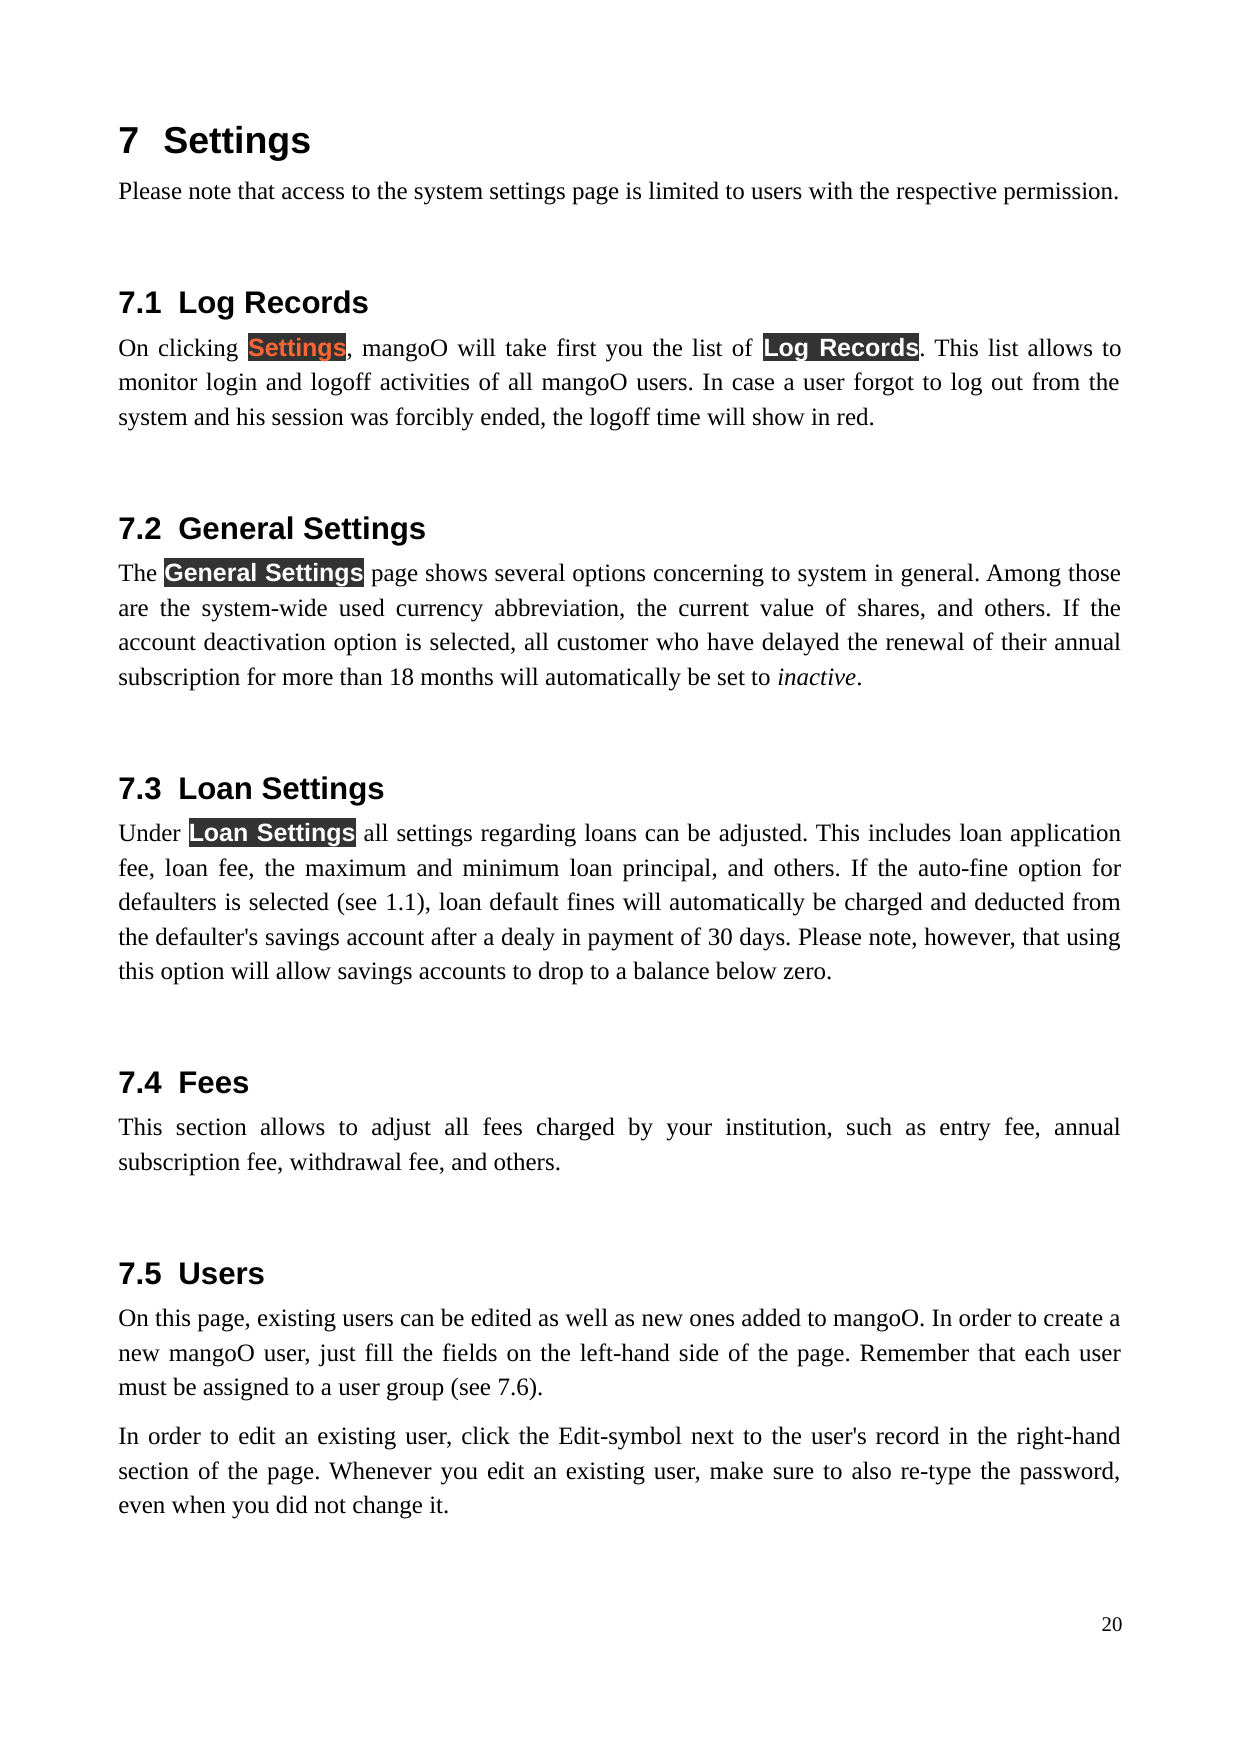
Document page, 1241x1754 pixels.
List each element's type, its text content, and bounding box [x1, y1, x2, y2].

subtitle Settings [118, 118, 1122, 161]
subtitle Users [118, 1255, 1122, 1291]
text The General Settings page shows several options concerning to system in general. Among those are the system-wide used currency abbreviation, the current value of shares, and others. If the account deactivation option is selected, all customer who have delayed the renewal of their annual subscription for more than 18 months will automatically be set to inactive. [118, 558, 1122, 690]
text In order to edit an existing user, click the Edit-symbol next to the user's record in the right-hand section of the page. Whenever you edit an existing user, make sure to also re-type the password, even when you did not change it. [118, 1421, 1122, 1519]
subtitle Loan Settings [118, 770, 1122, 806]
text This section allows to adjust all fees charged by your institution, such as entry fee, annual subscription fee, withdrawal fee, and others. [118, 1112, 1122, 1176]
subtitle Log Records [118, 284, 1122, 320]
text Under Loan Settings all settings regarding loans can be adjusted. This includes loan application fee, loan fee, the maximum and minimum loan principal, and others. If the auto-fine option for defaulters is selected (see 1.1), loan default fines will automatically be charged and deducted from the defaulter's savings account after a dealy in payment of 30 days. Please note, however, that using this option will allow savings accounts to drop to a balance below zero. [118, 818, 1122, 985]
text On this page, existing users can be edited as well as new ones added to mangoO. In order to create a new mangoO user, just fill the fields on the left-hand side of the page. Remember that each user must be assigned to a user group (see 7.6). [118, 1303, 1122, 1401]
text Please note that access to the system settings page is limited to users with the respective permission. [118, 176, 1122, 205]
subtitle General Settings [118, 510, 1122, 546]
text On clicking Settings, mangoO will take first you the list of Log Records. This list allows to monitor login and logoff activities of all mangoO users. In case a user forgot to log out from the system and his session was forcibly ended, the logoff time will show in red. [118, 332, 1122, 430]
subtitle Fees [118, 1064, 1122, 1100]
